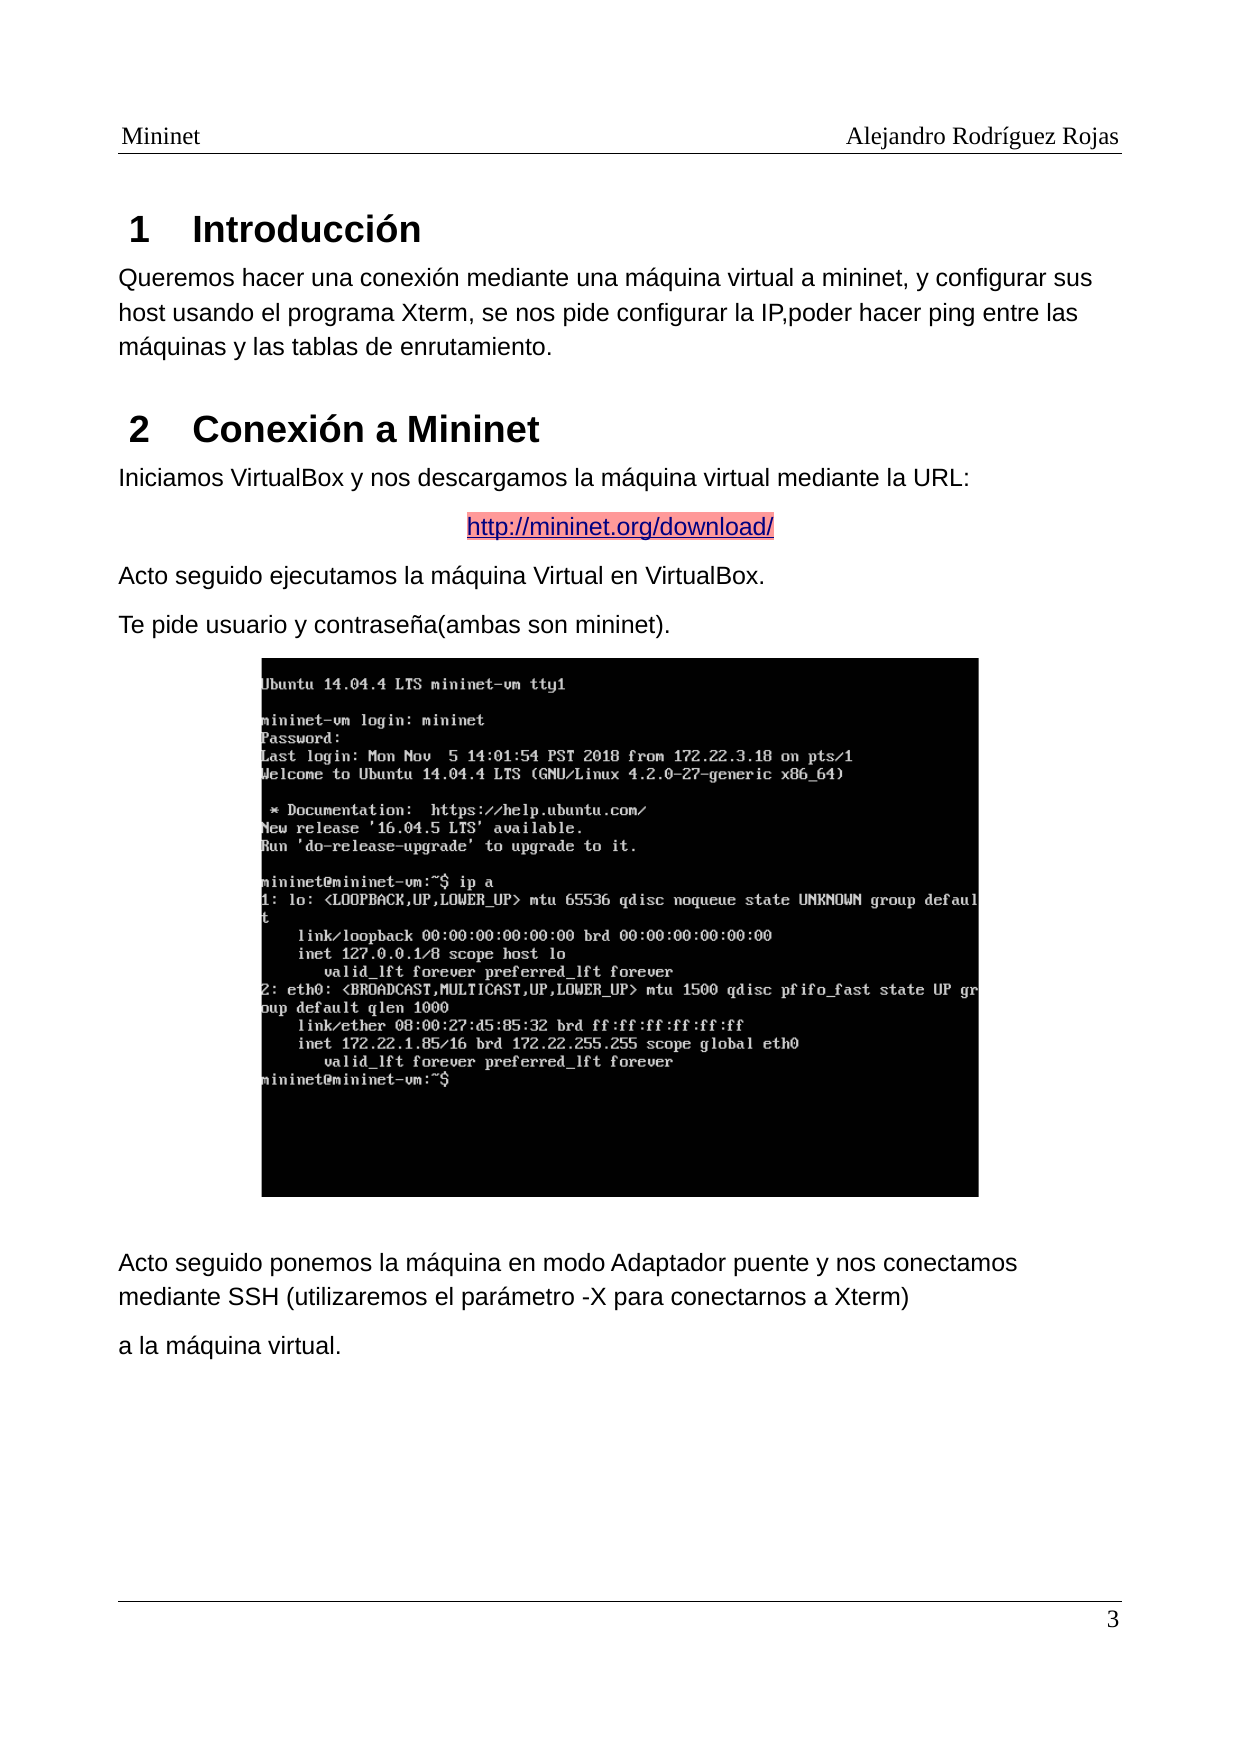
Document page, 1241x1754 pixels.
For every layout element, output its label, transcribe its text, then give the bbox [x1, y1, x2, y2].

text Queremos hacer una conexión mediante una máquina virtual a mininet, y configurar sus host usando el programa Xterm, se nos pide configurar la IP,poder hacer ping entre las máquinas y las tablas de enrutamiento. [118, 263, 1122, 361]
text Iniciamos VirtualBox y nos descargamos la máquina virtual mediante la URL: [118, 463, 1122, 491]
text Acto seguido ejecutamos la máquina Virtual en VirtualBox. [118, 561, 1122, 589]
text http://mininet.org/download/ [118, 512, 1122, 540]
picture [261, 658, 979, 1197]
subtitle Introducción [118, 207, 1122, 251]
text Acto seguido ponemos la máquina en modo Adaptador puente y nos conectamos mediante SSH (utilizaremos el parámetro -X para conectarnos a Xterm) [118, 1248, 1122, 1311]
text Te pide usuario y contraseña(ambas son mininet). [118, 610, 1122, 638]
text a la máquina virtual. [118, 1331, 1122, 1360]
subtitle Conexión a Mininet [118, 406, 1122, 450]
